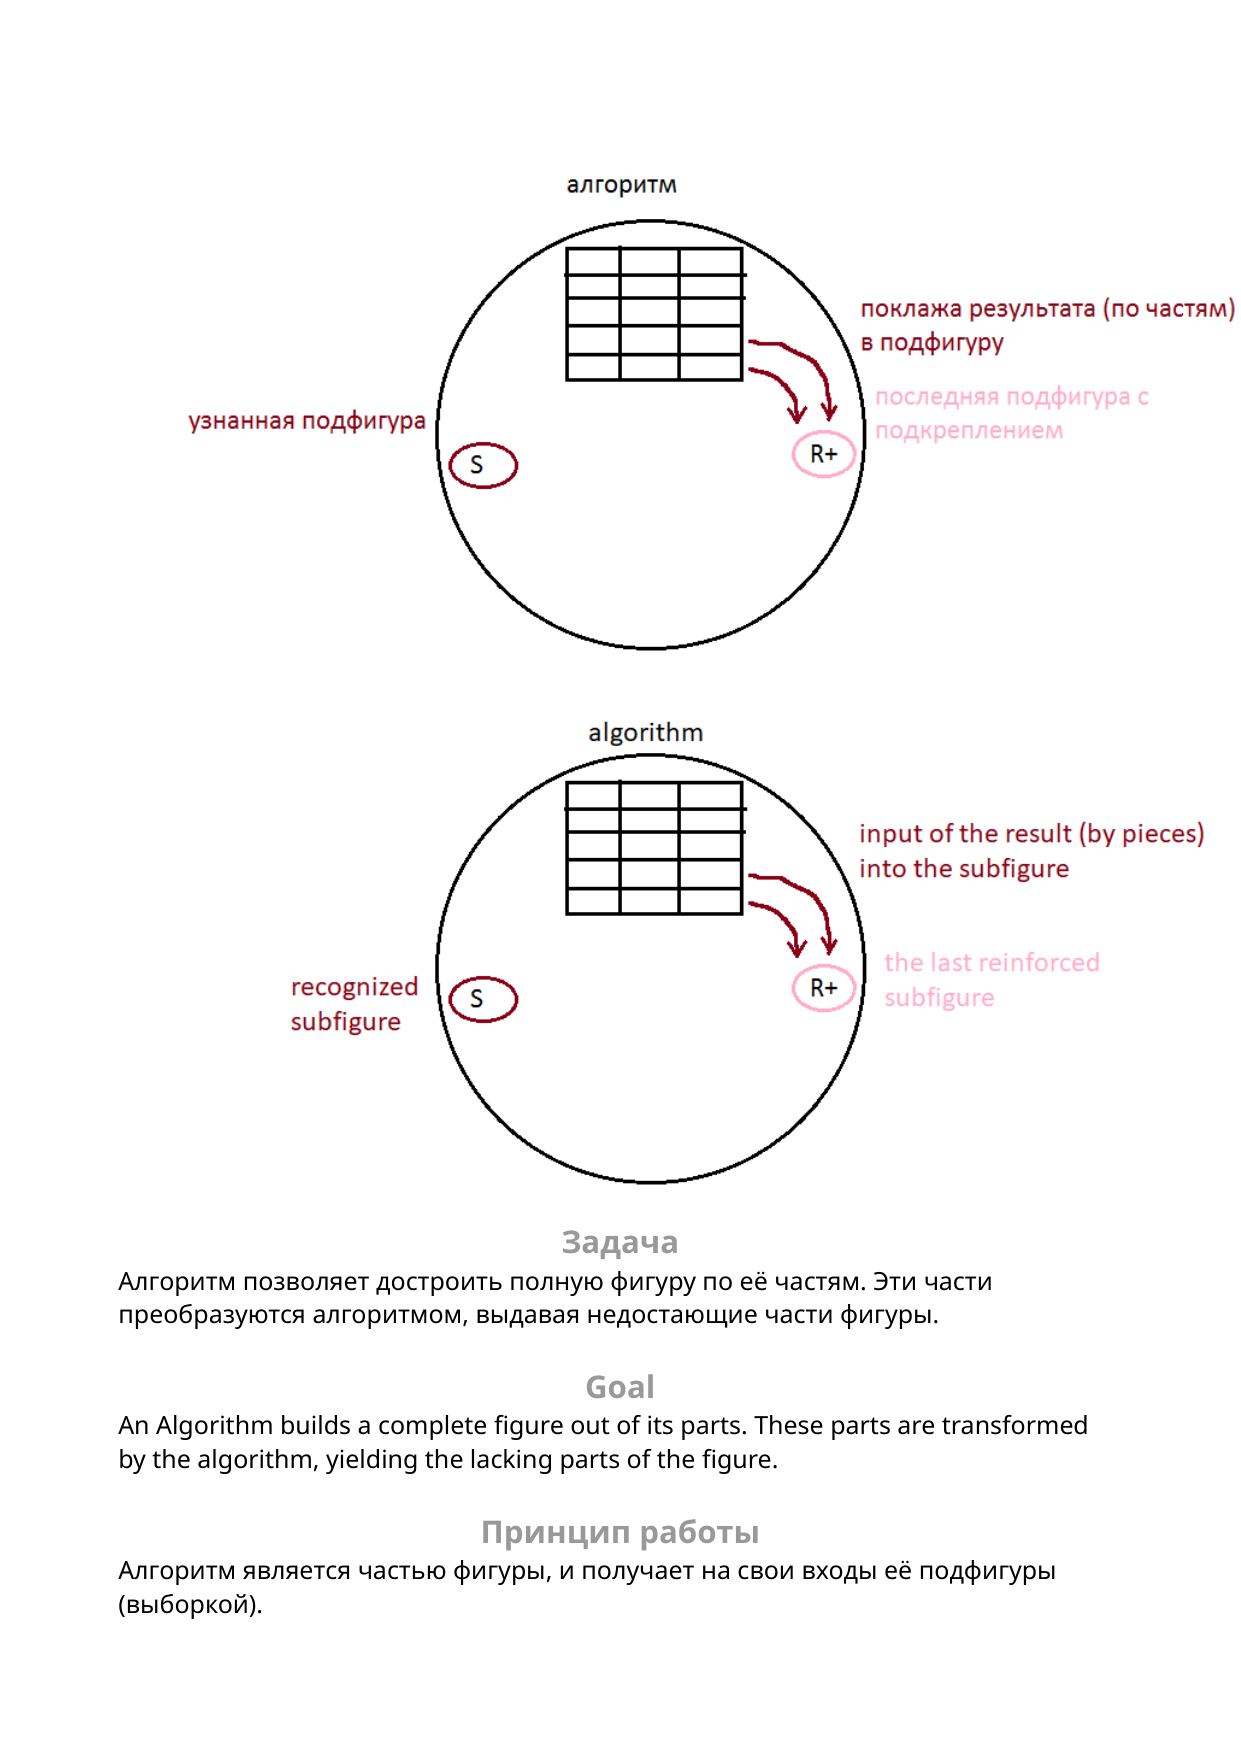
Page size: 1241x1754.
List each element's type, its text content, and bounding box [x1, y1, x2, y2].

text Принцип работы [118, 1510, 1122, 1553]
text An Algorithm builds a complete figure out of its parts. These parts are transformed by the algorithm, yielding the lacking parts of the figure. [118, 1408, 1122, 1476]
text Задача [118, 1221, 1122, 1263]
picture [180, 171, 1241, 653]
picture [180, 705, 1241, 1187]
text Алгоритм является частью фигуры, и получает на свои входы её подфигуры (выборкой). [118, 1553, 1122, 1621]
text Алгоритм позволяет достроить полную фигуру по её частям. Эти части преобразуются алгоритмом, выдавая недостающие части фигуры. [118, 1263, 1122, 1331]
text Goal [118, 1365, 1122, 1408]
